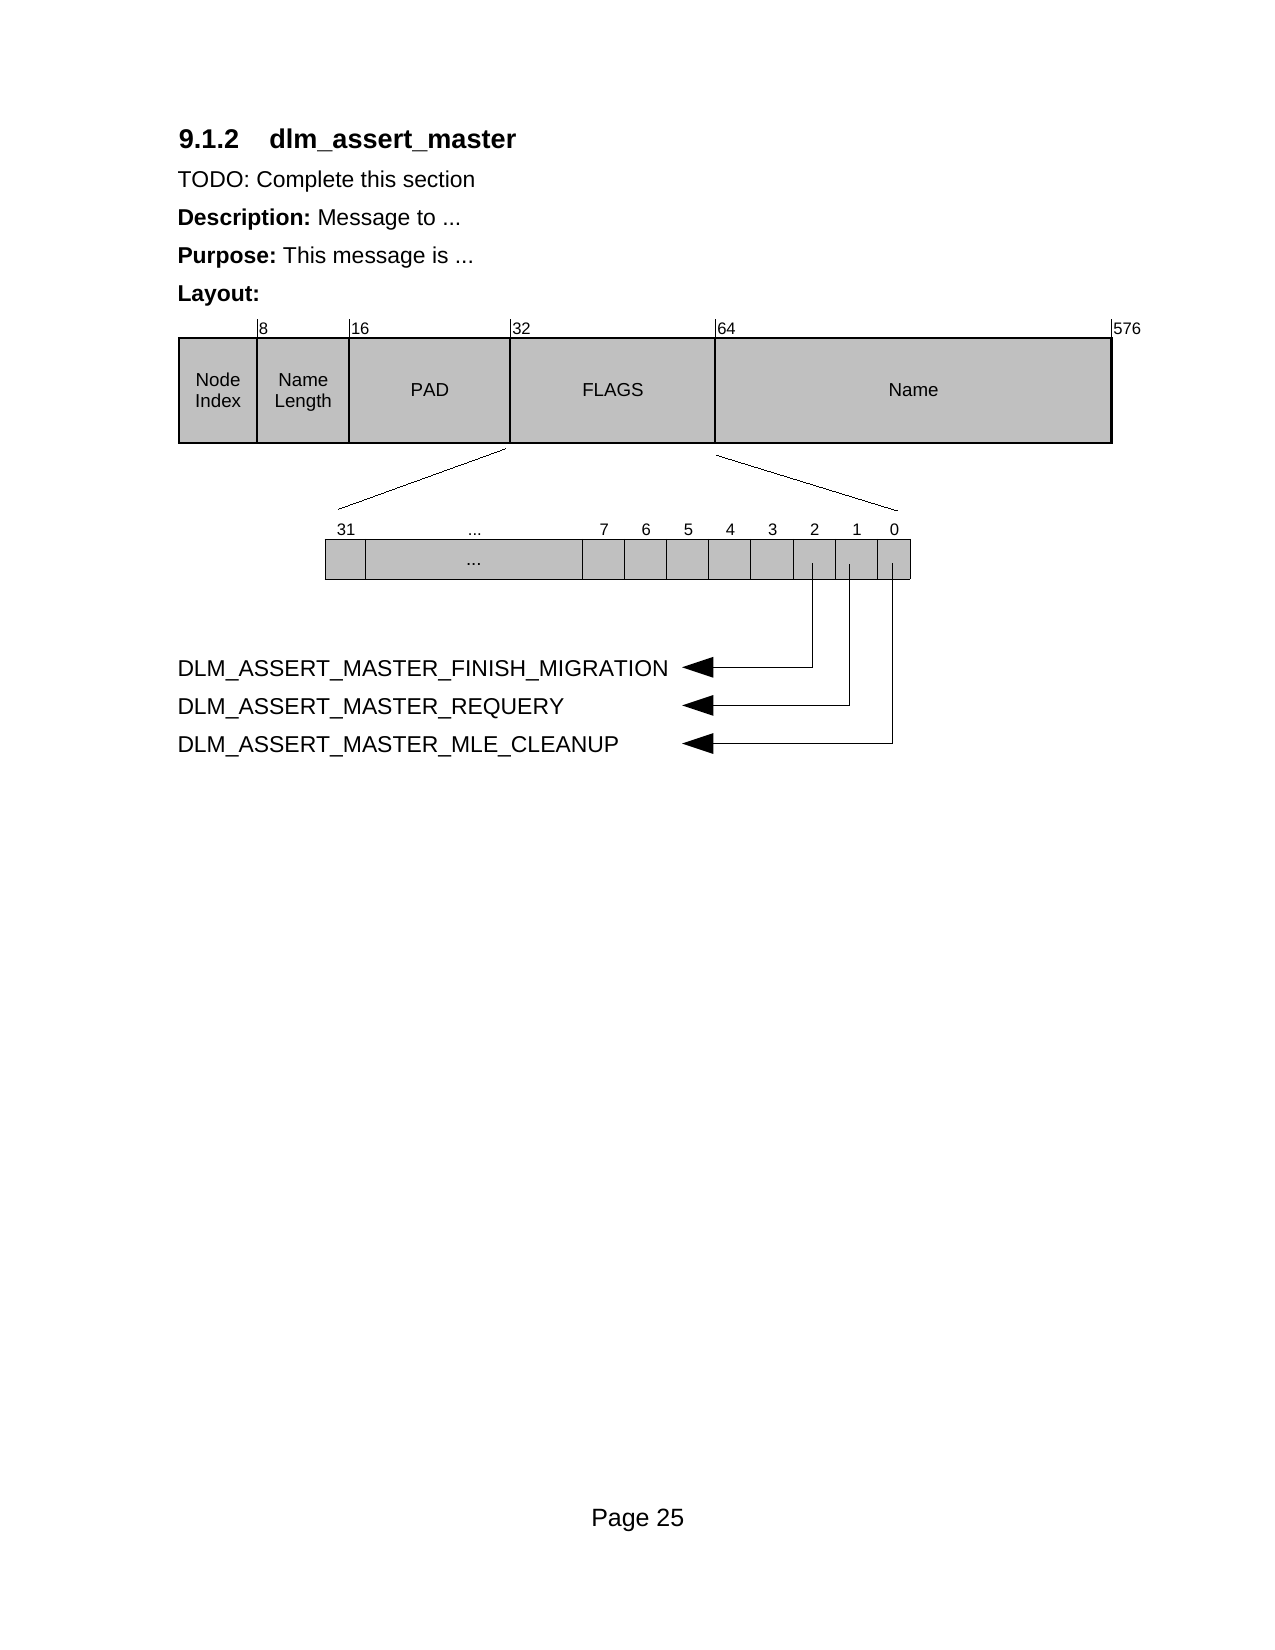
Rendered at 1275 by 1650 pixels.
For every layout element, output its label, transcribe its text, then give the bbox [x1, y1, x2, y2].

text DLM_ASSERT_MASTER_REQUERY [177, 694, 892, 719]
table_cell [326, 540, 365, 579]
table_header [179, 319, 257, 337]
table_header 31 [325, 520, 365, 539]
table_cell [794, 540, 835, 579]
table_cell [583, 540, 624, 579]
text [893, 656, 1157, 681]
table_cell Node Index [180, 339, 256, 442]
table_header 0 [877, 520, 910, 539]
table_header 7 [582, 520, 624, 539]
table_cell [836, 540, 877, 579]
table_cell ... [366, 540, 582, 579]
table_header 576 [1112, 319, 1158, 337]
table_header 16 [350, 319, 510, 337]
text Purpose: This message is ... [177, 243, 1157, 269]
subtitle dlm_assert_master [171, 124, 1157, 154]
table_cell [709, 540, 750, 579]
table_header 2 [793, 520, 835, 539]
table_header 32 [511, 319, 715, 337]
table_cell [751, 540, 793, 579]
text [850, 656, 892, 681]
table_cell [878, 540, 910, 579]
table_cell Name [716, 339, 1110, 442]
table_header 1 [835, 520, 877, 539]
text DLM_ASSERT_MASTER_FINISH_MIGRATION [177, 656, 849, 681]
table_header 6 [624, 520, 666, 539]
table_cell PAD [350, 339, 509, 442]
table_header 3 [750, 520, 793, 539]
table_header 4 [708, 520, 750, 539]
table_cell [625, 540, 666, 579]
table_header 8 [258, 319, 349, 337]
table_header 5 [666, 520, 708, 539]
table_cell Name Length [258, 339, 348, 442]
text [893, 694, 1157, 719]
table_cell [1113, 337, 1158, 442]
text Layout: [177, 281, 1157, 307]
text Description: Message to ... [177, 205, 1157, 231]
table_cell [667, 540, 708, 579]
text TODO: Complete this section [177, 167, 1157, 192]
table_header ... [365, 520, 582, 539]
table_header 64 [716, 319, 1111, 337]
text DLM_ASSERT_MASTER_MLE_CLEANUP [177, 732, 1157, 757]
table_cell FLAGS [511, 339, 714, 442]
